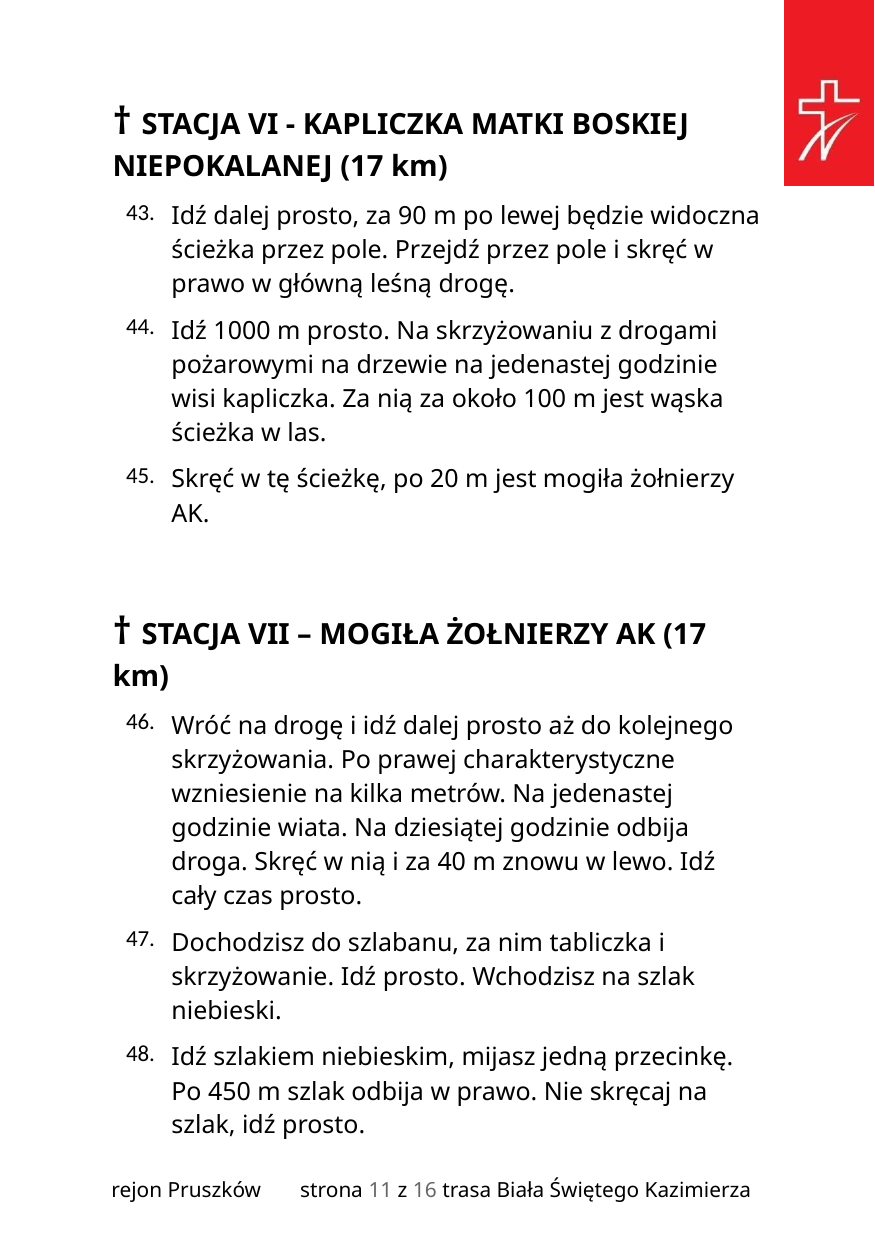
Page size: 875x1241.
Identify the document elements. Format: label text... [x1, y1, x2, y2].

subtitle † STACJA VII – MOGIŁA ŻOŁNIERZY AK (17 km) [112, 604, 762, 695]
list Idź 1000 m prosto. Na skrzyżowaniu z drogami pożarowymi na drzewie na jedenastej godzinie wisi kapliczka. Za nią za około 100 m jest wąska ścieżka w las. [126, 312, 762, 449]
list Idź dalej prosto, za 90 m po lewej będzie widoczna ścieżka przez pole. Przejdź przez pole i skręć w prawo w główną leśną drogę. [126, 198, 762, 300]
picture [784, 0, 874, 186]
subtitle † STACJA VI - KAPLICZKA MATKI BOSKIEJ NIEPOKALANEJ (17 km) [112, 94, 762, 185]
list Wróć na drogę i idź dalej prosto aż do kolejnego skrzyżowania. Po prawej charakterystyczne wzniesienie na kilka metrów. Na jedenastej godzinie wiata. Na dziesiątej godzinie odbija droga. Skręć w nią i za 40 m znowu w lewo. Idź cały czas prosto. [126, 707, 762, 912]
list Idź szlakiem niebieskim, mijasz jedną przecinkę. Po 450 m szlak odbija w prawo. Nie skręcaj na szlak, idź prosto. [126, 1039, 762, 1141]
list Skręć w tę ścieżkę, po 20 m jest mogiła żołnierzy AK. [126, 461, 762, 529]
list Dochodzisz do szlabanu, za nim tabliczka i skrzyżowanie. Idź prosto. Wchodzisz na szlak niebieski. [126, 924, 762, 1027]
